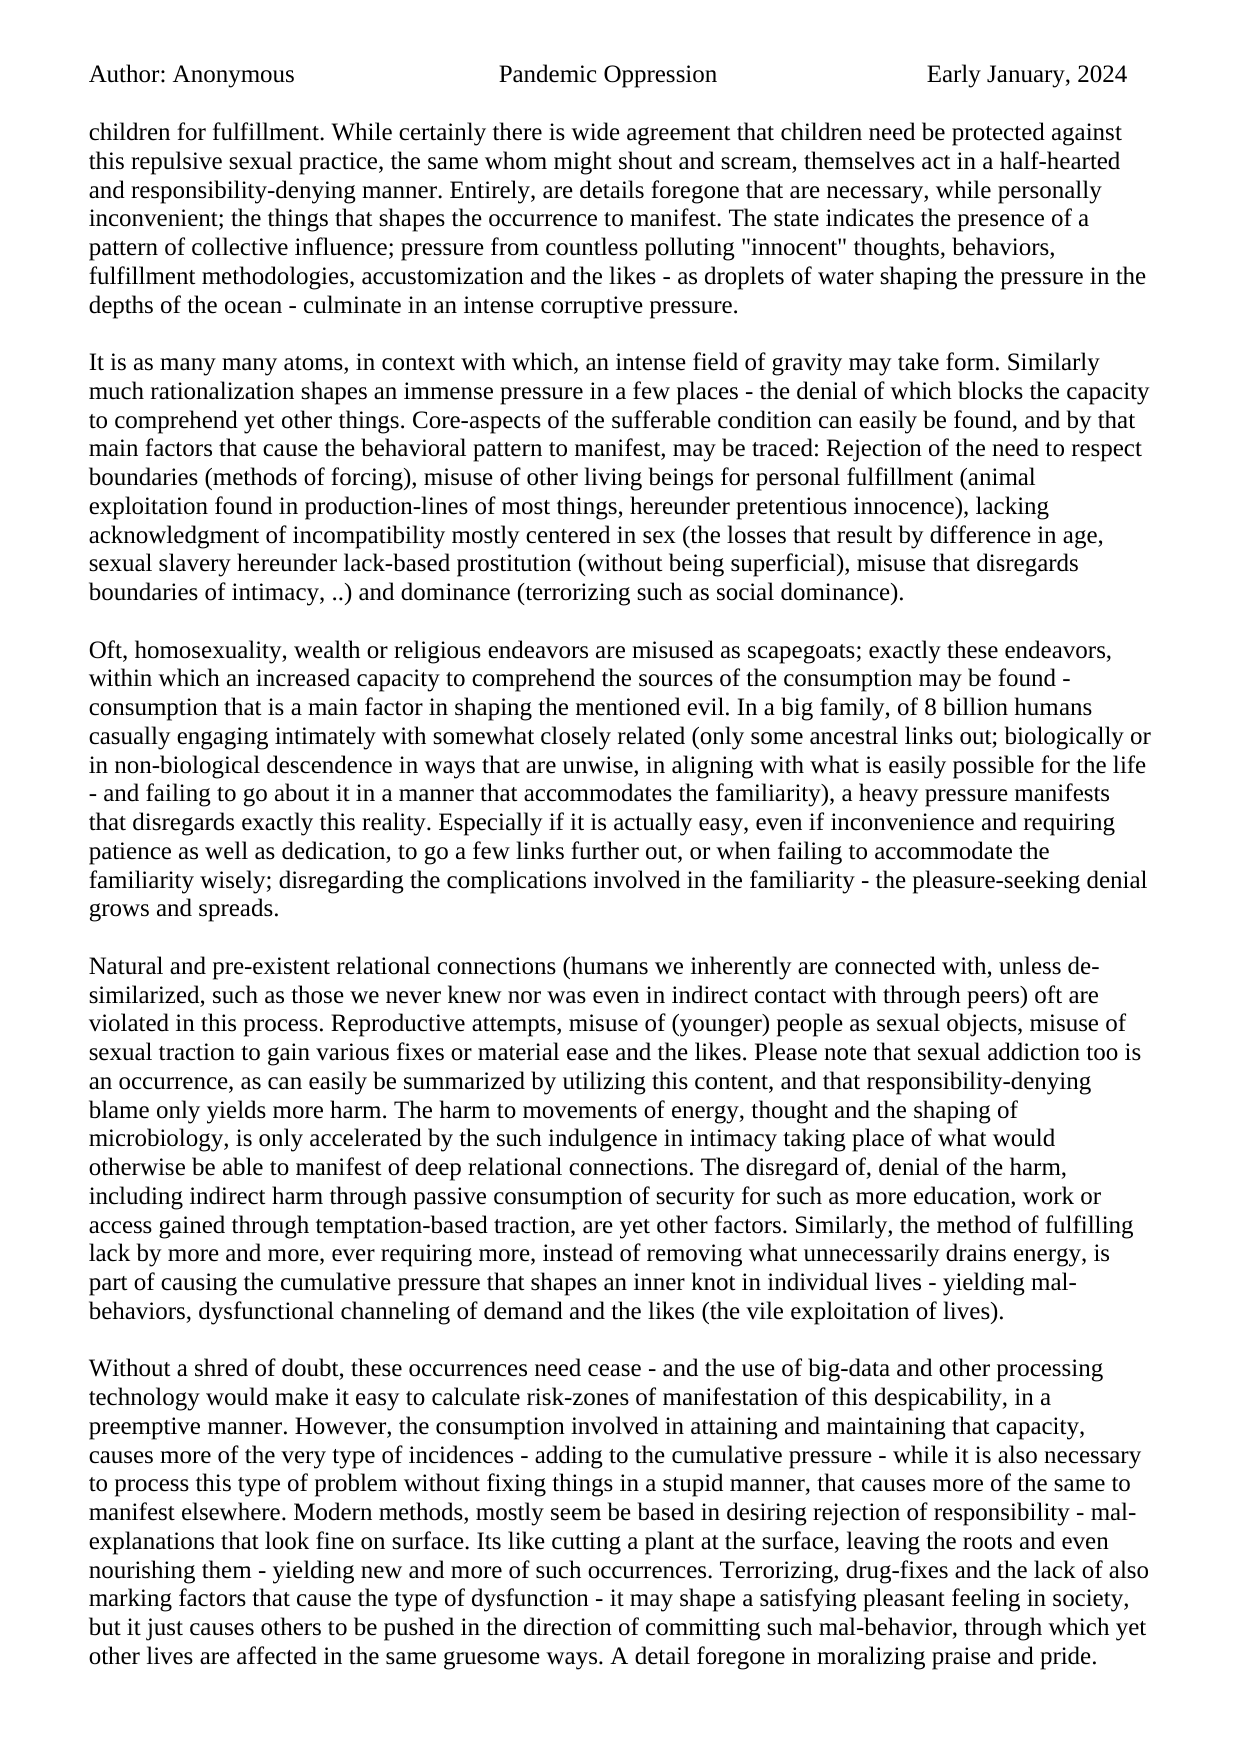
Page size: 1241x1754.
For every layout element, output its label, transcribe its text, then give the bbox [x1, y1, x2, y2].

text Without a shred of doubt, these occurrences need cease - and the use of big-data and other processing technology would make it easy to calculate risk-zones of manifestation of this despicability, in a preemptive manner. However, the consumption involved in attaining and maintaining that capacity, causes more of the very type of incidences - adding to the cumulative pressure - while it is also necessary to process this type of problem without fixing things in a stupid manner, that causes more of the same to manifest elsewhere. Modern methods, mostly seem be based in desiring rejection of responsibility - mal-explanations that look fine on surface. Its like cutting a plant at the surface, leaving the roots and even nourishing them - yielding new and more of such occurrences. Terrorizing, drug-fixes and the lack of also marking factors that cause the type of dysfunction - it may shape a satisfying pleasant feeling in society, but it just causes others to be pushed in the direction of committing such mal-behavior, through which yet other lives are affected in the same gruesome ways. A detail foregone in moralizing praise and pride. [88, 1353, 1152, 1670]
text It is as many many atoms, in context with which, an intense field of gravity may take form. Similarly much rationalization shapes an immense pressure in a few places - the denial of which blocks the capacity to comprehend yet other things. Core-aspects of the sufferable condition can easily be found, and by that main factors that cause the behavioral pattern to manifest, may be traced: Rejection of the need to respect boundaries (methods of forcing), misuse of other living beings for personal fulfillment (animal exploitation found in production-lines of most things, hereunder pretentious innocence), lacking acknowledgment of incompatibility mostly centered in sex (the losses that result by difference in age, sexual slavery hereunder lack-based prostitution (without being superficial), misuse that disregards boundaries of intimacy, ..) and dominance (terrorizing such as social dominance). [88, 347, 1152, 606]
text Oft, homosexuality, wealth or religious endeavors are misused as scapegoats; exactly these endeavors, within which an increased capacity to comprehend the sources of the consumption may be found - consumption that is a main factor in shaping the mentioned evil. In a big family, of 8 billion humans casually engaging intimately with somewhat closely related (only some ancestral links out; biologically or in non-biological descendence in ways that are unwise, in aligning with what is easily possible for the life - and failing to go about it in a manner that accommodates the familiarity), a heavy pressure manifests that disregards exactly this reality. Especially if it is actually easy, even if inconvenience and requiring patience as well as dedication, to go a few links further out, or when failing to accommodate the familiarity wisely; disregarding the complications involved in the familiarity - the pleasure-seeking denial grows and spreads. [88, 635, 1152, 922]
text children for fulfillment. While certainly there is wide agreement that children need be protected against this repulsive sexual practice, the same whom might shout and scream, themselves act in a half-hearted and responsibility-denying manner. Entirely, are details foregone that are necessary, while personally inconvenient; the things that shapes the occurrence to manifest. The state indicates the presence of a pattern of collective influence; pressure from countless polluting "innocent" thoughts, behaviors, fulfillment methodologies, accustomization and the likes - as droplets of water shaping the pressure in the depths of the ocean - culminate in an intense corruptive pressure. [88, 117, 1152, 318]
text Natural and pre-existent relational connections (humans we inherently are connected with, unless de-similarized, such as those we never knew nor was even in indirect contact with through peers) oft are violated in this process. Reproductive attempts, misuse of (younger) people as sexual objects, misuse of sexual traction to gain various fixes or material ease and the likes. Please note that sexual addiction too is an occurrence, as can easily be summarized by utilizing this content, and that responsibility-denying blame only yields more harm. The harm to movements of energy, thought and the shaping of microbiology, is only accelerated by the such indulgence in intimacy taking place of what would otherwise be able to manifest of deep relational connections. The disregard of, denial of the harm, including indirect harm through passive consumption of security for such as more education, work or access gained through temptation-based traction, are yet other factors. Similarly, the method of fulfilling lack by more and more, ever requiring more, instead of removing what unnecessarily drains energy, is part of causing the cumulative pressure that shapes an inner knot in individual lives - yielding mal-behaviors, dysfunctional channeling of demand and the likes (the vile exploitation of lives). [88, 951, 1152, 1325]
